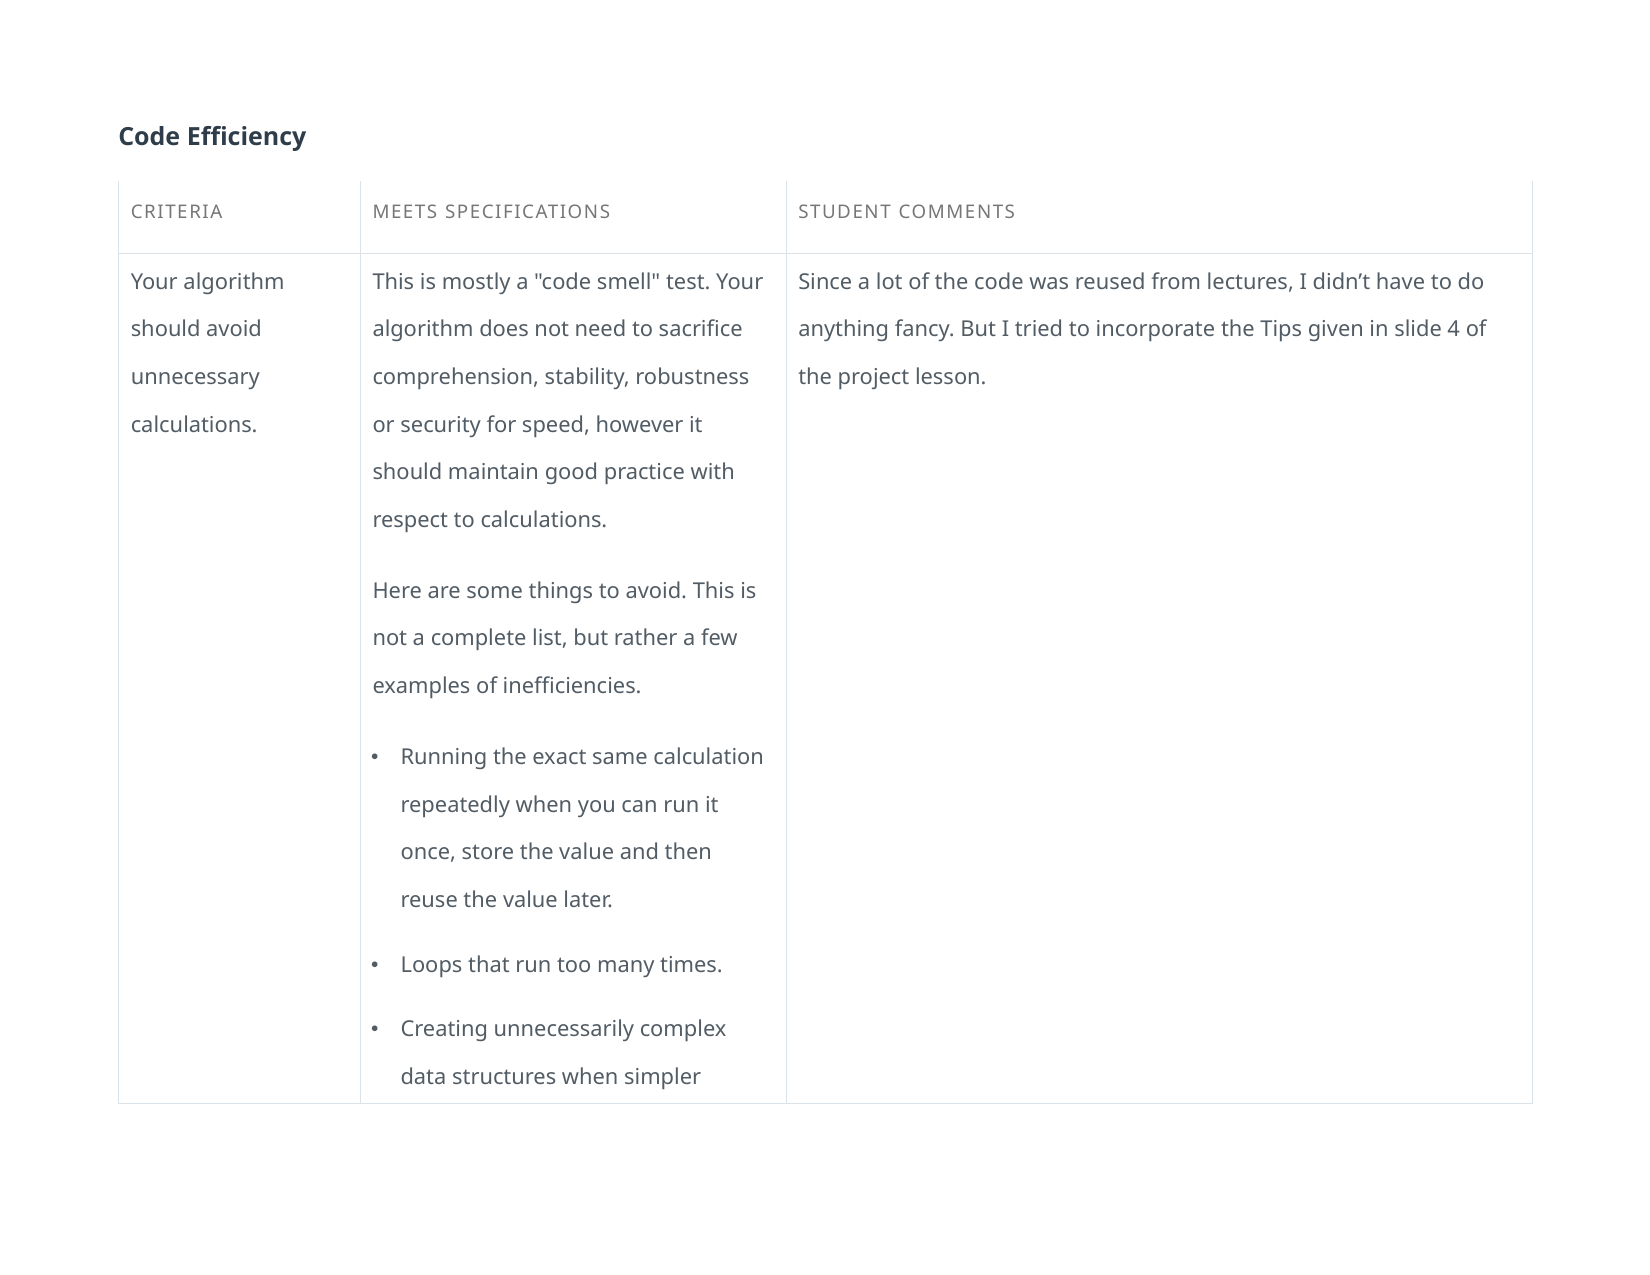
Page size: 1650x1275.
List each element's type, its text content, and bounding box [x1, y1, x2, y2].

table_cell Your algorithm should avoid unnecessary calculations. [119, 254, 360, 1103]
text Code Efficiency [118, 118, 1532, 152]
table_header Student Comments [787, 181, 1532, 253]
table_header CRITERIA [119, 181, 360, 253]
table_cell Since a lot of the code was reused from lectures, I didn’t have to do anything fancy. But I tried to incorporate the Tips given in slide 4 of the project lesson. [787, 254, 1532, 1103]
table_header MEETS SPECIFICATIONS [361, 181, 786, 253]
table_cell This is mostly a "code smell" test. Your algorithm does not need to sacrifice comprehension, stability, robustness or security for speed, however it should maintain good practice with respect to calculations. Here are some things to avoid. This is not a complete list, but rather a few examples of inefficiencies. Running the exact same calculation repeatedly when you can run it once, store the value and then reuse the value later. Loops that run too many times. Creating unnecessarily complex data structures when simpler [361, 254, 786, 1103]
